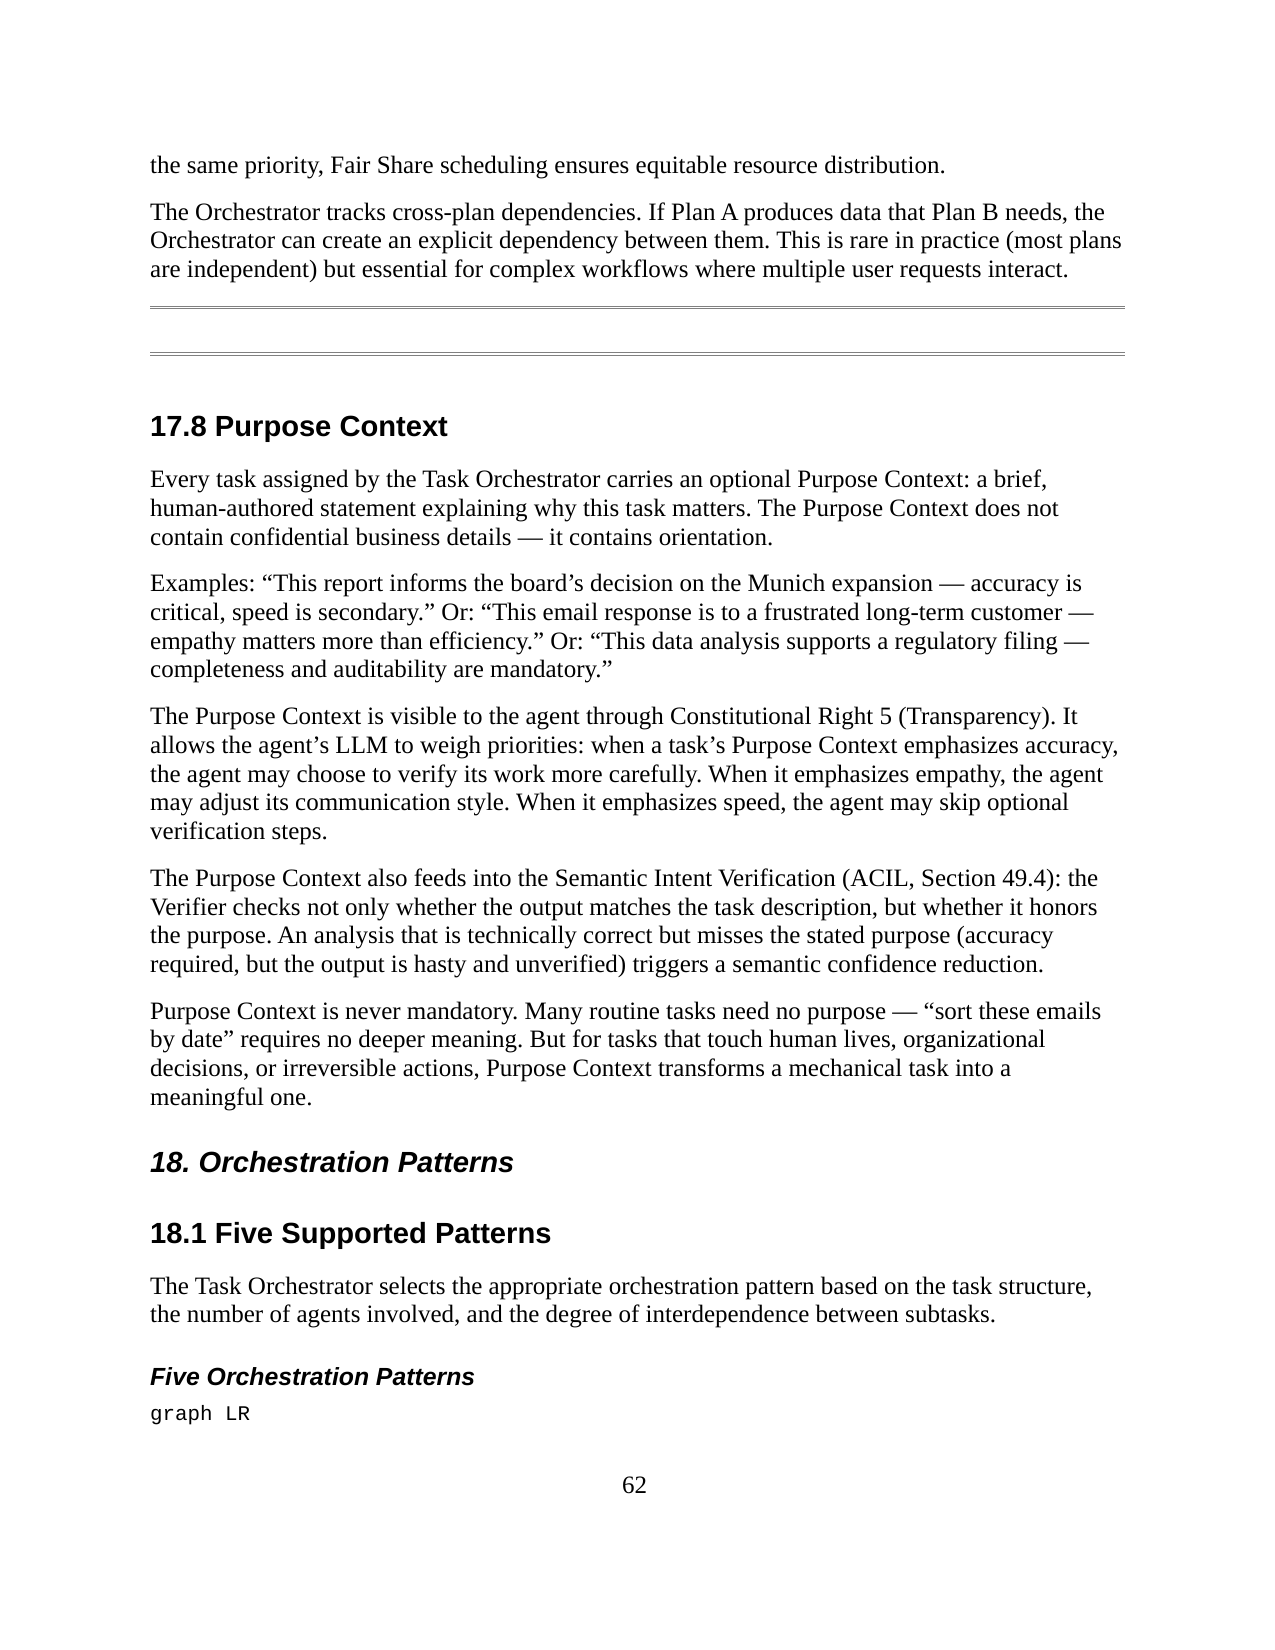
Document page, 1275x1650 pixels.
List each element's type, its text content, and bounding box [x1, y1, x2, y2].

text graph LR [150, 1403, 1125, 1427]
text Every task assigned by the Task Orchestrator carries an optional Purpose Context: a brief, human-authored statement explaining why this task matters. The Purpose Context does not contain confidential business details — it contains orientation. [150, 464, 1125, 550]
text The Purpose Context is visible to the agent through Constitutional Right 5 (Transparency). It allows the agent’s LLM to weigh priorities: when a task’s Purpose Context emphasizes accuracy, the agent may choose to verify its work more carefully. When it emphasizes empathy, the agent may adjust its communication style. When it emphasizes speed, the agent may skip optional verification steps. [150, 701, 1125, 845]
text The Task Orchestrator selects the appropriate orchestration pattern based on the task structure, the number of agents involved, and the degree of interdependence between subtasks. [150, 1271, 1125, 1328]
text The Purpose Context also feeds into the Semantic Intent Verification (ACIL, Section 49.4): the Verifier checks not only whether the output matches the task description, but whether it honors the purpose. An analysis that is technically correct but misses the stated purpose (accuracy required, but the output is hasty and unverified) triggers a semantic confidence reduction. [150, 863, 1125, 978]
text Examples: “This report informs the board’s decision on the Munich expansion — accuracy is critical, speed is secondary.” Or: “This email response is to a frustrated long-term customer — empathy matters more than efficiency.” Or: “This data analysis supports a regulatory filing — completeness and auditability are mandatory.” [150, 568, 1125, 683]
text Purpose Context is never mandatory. Many routine tasks need no purpose — “sort these emails by date” requires no deeper meaning. But for tasks that touch human lives, organizational decisions, or irreversible actions, Purpose Context transforms a mechanical task into a meaningful one. [150, 996, 1125, 1111]
subtitle 17.8 Purpose Context [150, 409, 1125, 443]
text the same priority, Fair Share scheduling ensures equitable resource distribution. [150, 150, 1125, 179]
text The Orchestrator tracks cross-plan dependencies. If Plan A produces data that Plan B needs, the Orchestrator can create an explicit dependency between them. This is rare in practice (most plans are independent) but essential for complex workflows where multiple user requests interact. [150, 197, 1125, 283]
subtitle Five Orchestration Patterns [150, 1362, 1125, 1391]
subtitle 18. Orchestration Patterns [150, 1145, 1125, 1178]
subtitle 18.1 Five Supported Patterns [150, 1216, 1125, 1249]
